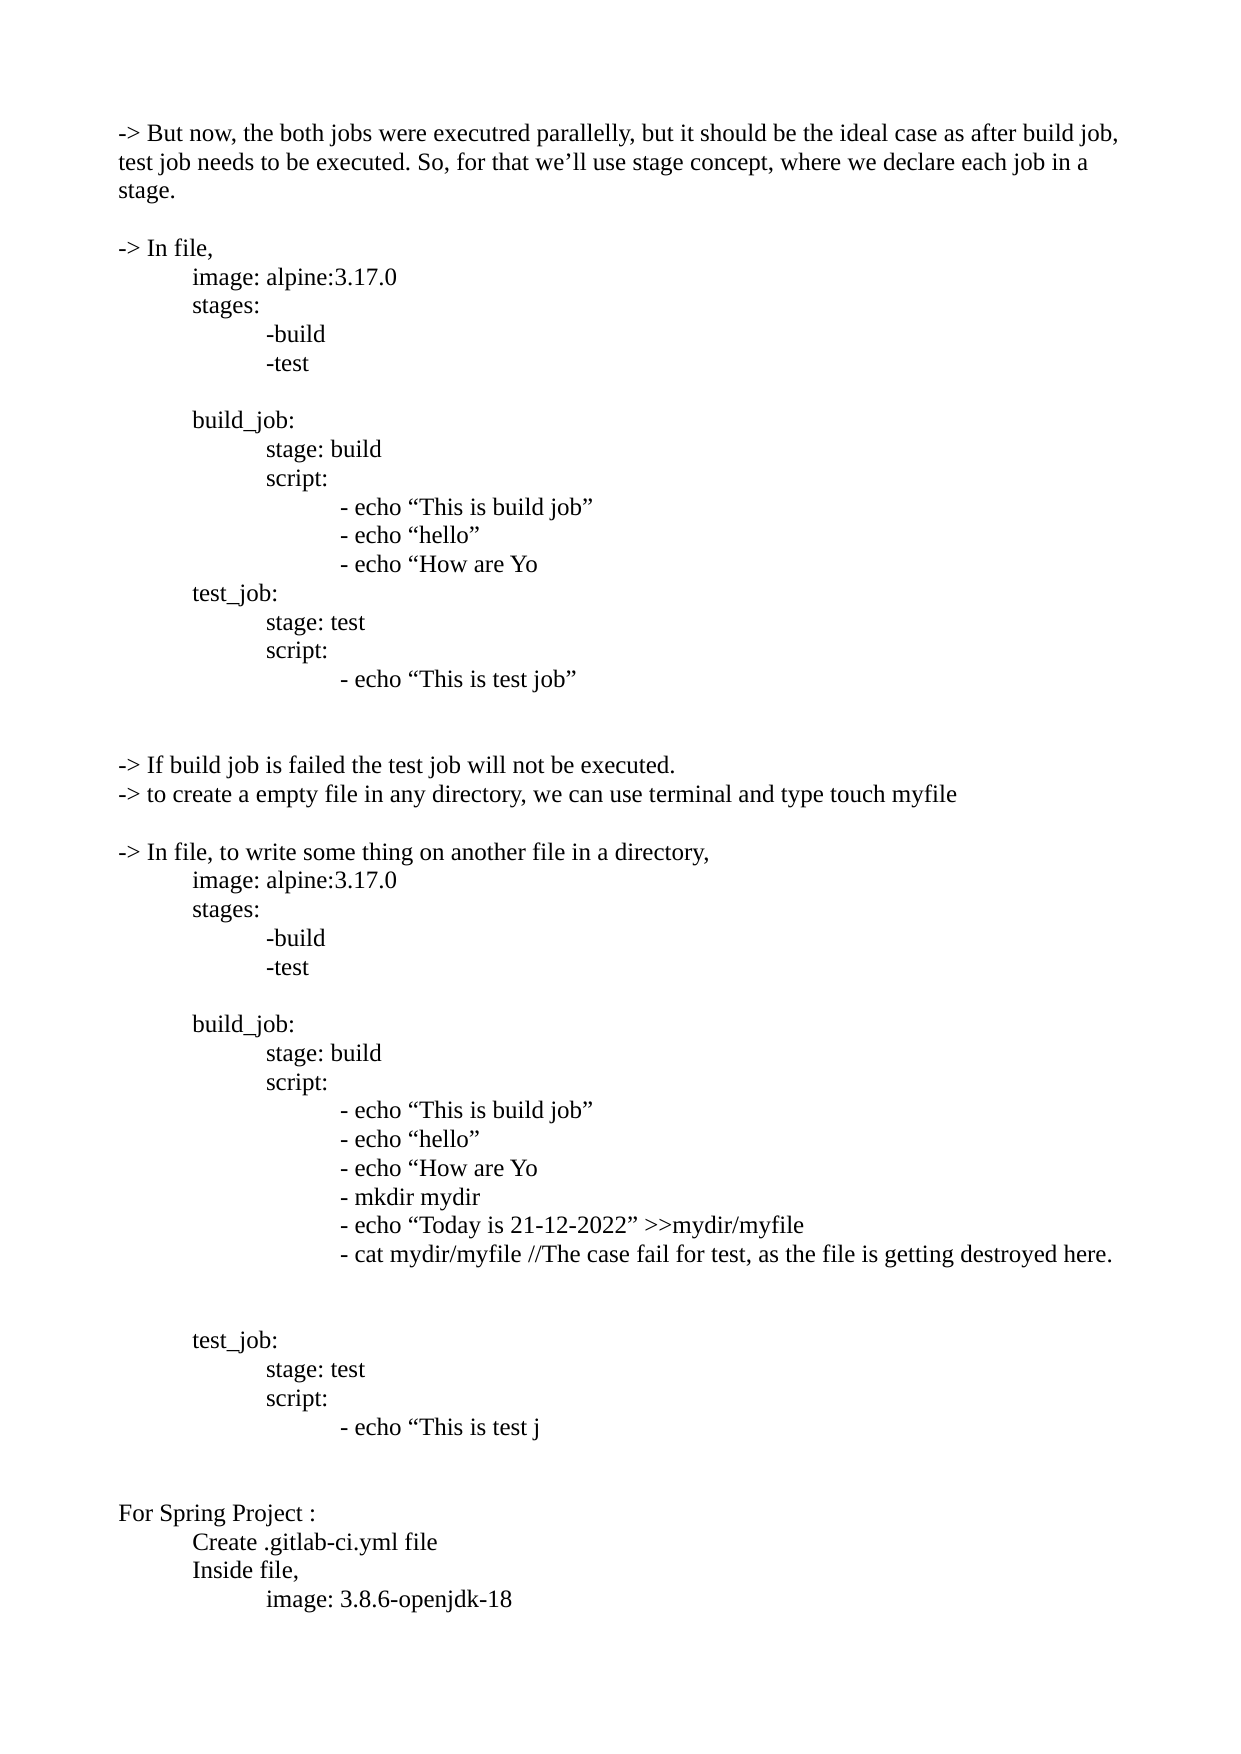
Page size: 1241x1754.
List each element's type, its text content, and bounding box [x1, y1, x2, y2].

text - echo “hello” [118, 1124, 1122, 1153]
text - mkdir mydir [118, 1182, 1122, 1211]
text script: [118, 1383, 1122, 1412]
text build_job: [118, 1009, 1122, 1038]
text image: alpine:3.17.0 [118, 262, 1122, 291]
text image: alpine:3.17.0 [118, 866, 1122, 894]
text - echo “This is build job” [118, 1096, 1122, 1124]
text - echo “This is test job” [118, 664, 1122, 693]
text - cat mydir/myfile //The case fail for test, as the file is getting destroyed here. [118, 1239, 1122, 1268]
text -> But now, the both jobs were executred parallelly, but it should be the ideal case as after build job, test job needs to be executed. So, for that we’ll use stage concept, where we declare each job in a stage. [118, 118, 1122, 204]
text build_job: [118, 406, 1122, 434]
text For Spring Project : [118, 1498, 1122, 1527]
text stages: [118, 894, 1122, 923]
text script: [118, 636, 1122, 664]
text -test [118, 952, 1122, 981]
text - echo “This is build job” [118, 492, 1122, 521]
text image: 3.8.6-openjdk-18 [118, 1584, 1122, 1613]
text -build [118, 923, 1122, 952]
text - echo “This is test j [118, 1412, 1122, 1441]
text -> In file, to write some thing on another file in a directory, [118, 837, 1122, 866]
text - echo “How are Yo [118, 549, 1122, 578]
text Inside file, [118, 1556, 1122, 1584]
text - echo “Today is 21-12-2022” >>mydir/myfile [118, 1211, 1122, 1239]
text test_job: [118, 578, 1122, 607]
text stage: build [118, 1038, 1122, 1067]
text script: [118, 463, 1122, 492]
text -> If build job is failed the test job will not be executed. [118, 751, 1122, 779]
text -test [118, 348, 1122, 377]
text stages: [118, 291, 1122, 319]
text Create .gitlab-ci.yml file [118, 1527, 1122, 1556]
text - echo “How are Yo [118, 1153, 1122, 1182]
text -> to create a empty file in any directory, we can use terminal and type touch myfile [118, 779, 1122, 808]
text script: [118, 1067, 1122, 1096]
text stage: build [118, 434, 1122, 463]
text test_job: [118, 1326, 1122, 1354]
text -> In file, [118, 233, 1122, 262]
text -build [118, 319, 1122, 348]
text stage: test [118, 607, 1122, 636]
text - echo “hello” [118, 521, 1122, 549]
text stage: test [118, 1354, 1122, 1383]
